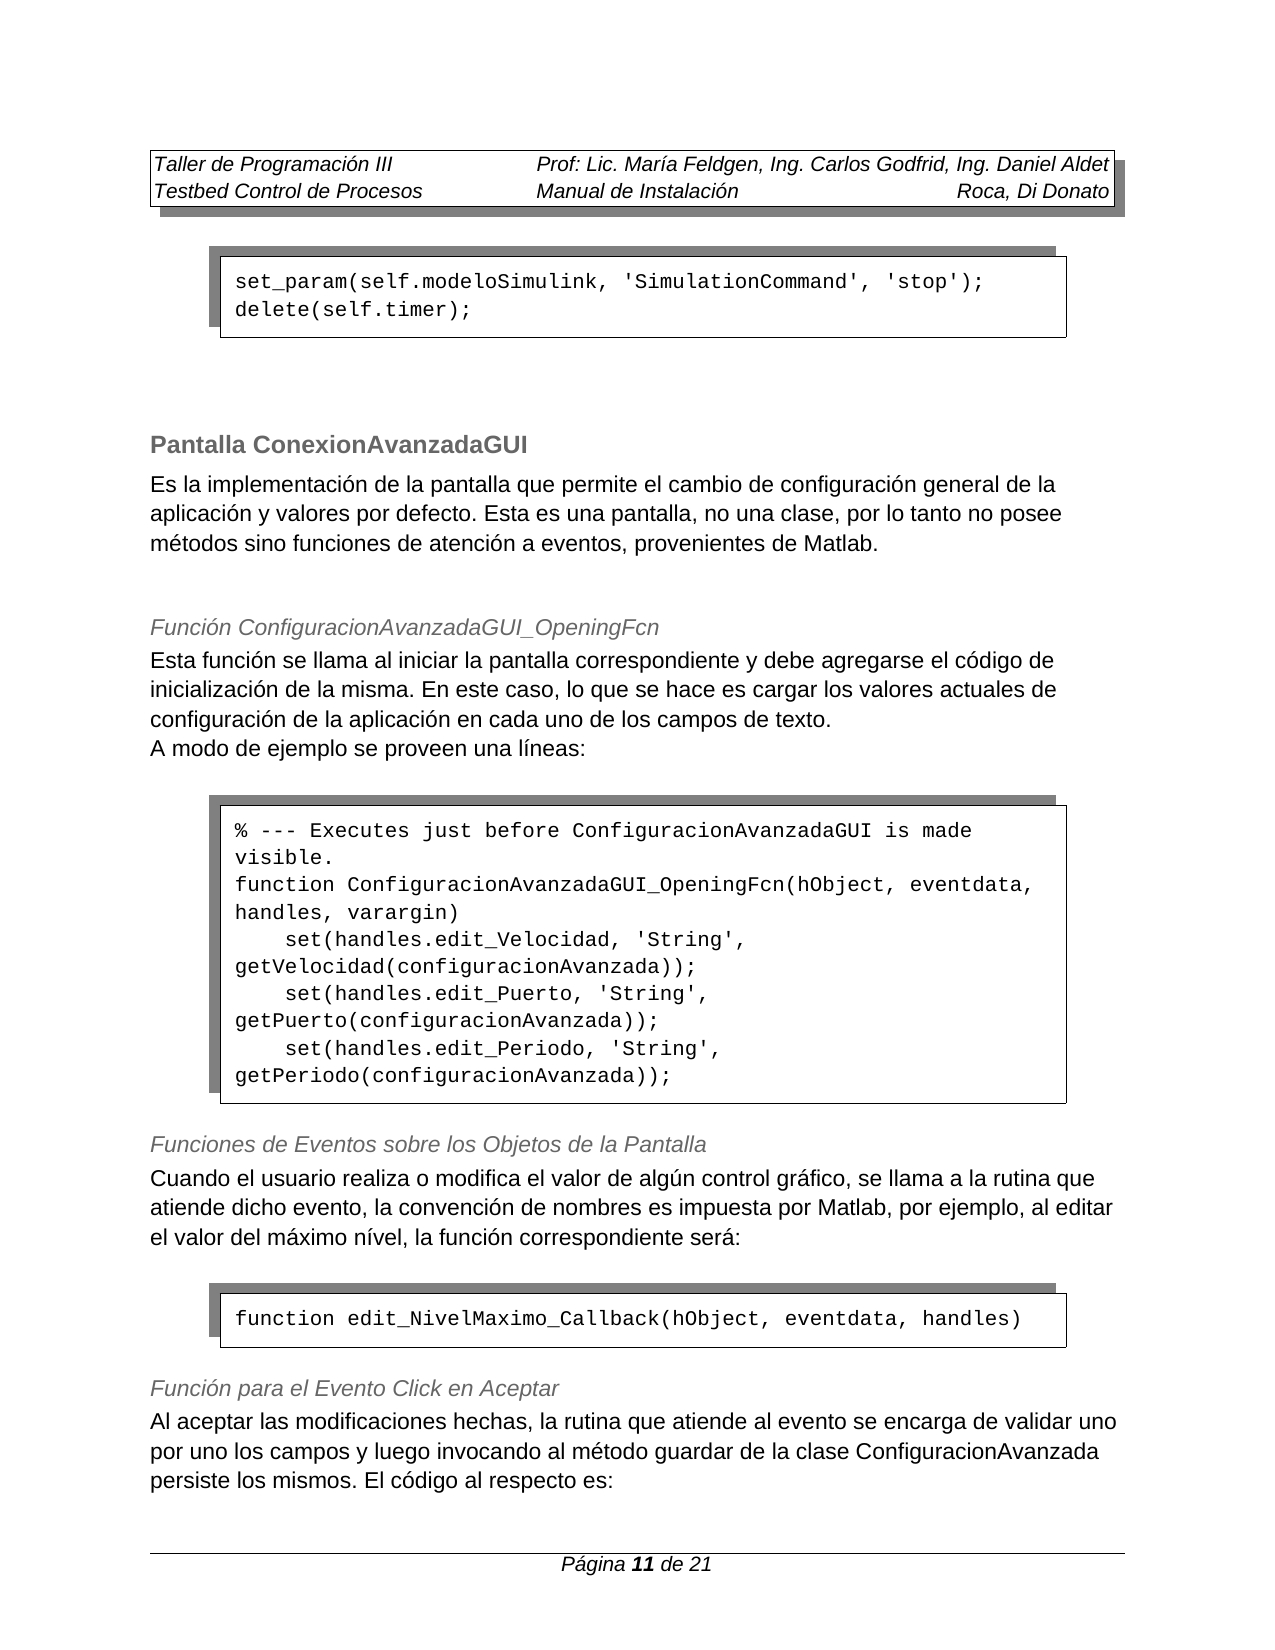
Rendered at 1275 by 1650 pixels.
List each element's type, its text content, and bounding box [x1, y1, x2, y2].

text set(handles.edit_Periodo, 'String', getPeriodo(configuracionAvanzada)); [221, 1023, 1066, 1103]
text Esta función se llama al iniciar la pantalla correspondiente y debe agregarse el código de inicialización de la misma. En este caso, lo que se hace es cargar los valores actuales de configuración de la aplicación en cada uno de los campos de texto. [150, 648, 1125, 732]
text % --- Executes just before ConfiguracionAvanzadaGUI is made visible. [221, 806, 1066, 859]
text function ConfiguracionAvanzadaGUI_OpeningFcn(hObject, eventdata, handles, varargin) [221, 859, 1066, 914]
text delete(self.timer); [221, 284, 1066, 337]
subtitle Función para el Evento Click en Aceptar [150, 1376, 1125, 1401]
text Es la implementación de la pantalla que permite el cambio de configuración general de la aplicación y valores por defecto. Esta es una pantalla, no una clase, por lo tanto no posee métodos sino funciones de atención a eventos, provenientes de Matlab. [150, 472, 1125, 556]
subtitle Función ConfiguracionAvanzadaGUI_OpeningFcn [150, 614, 1125, 640]
text Al aceptar las modificaciones hechas, la rutina que atiende al evento se encarga de validar uno por uno los campos y luego invocando al método guardar de la clase ConfiguracionAvanzada persiste los mismos. El código al respecto es: [150, 1409, 1125, 1493]
text set(handles.edit_Velocidad, 'String', getVelocidad(configuracionAvanzada)); [221, 914, 1066, 968]
text set_param(self.modeloSimulink, 'SimulationCommand', 'stop'); [221, 257, 1066, 284]
subtitle Pantalla ConexionAvanzadaGUI [150, 431, 1125, 459]
text A modo de ejemplo se proveen una líneas: [150, 736, 1125, 761]
text Cuando el usuario realiza o modifica el valor de algún control gráfico, se llama a la rutina que atiende dicho evento, la convención de nombres es impuesta por Matlab, por ejemplo, al editar el valor del máximo nível, la función correspondiente será: [150, 1165, 1125, 1250]
text set(handles.edit_Puerto, 'String', getPuerto(configuracionAvanzada)); [221, 968, 1066, 1023]
subtitle Funciones de Eventos sobre los Objetos de la Pantalla [150, 1132, 1125, 1157]
text function edit_NivelMaximo_Callback(hObject, eventdata, handles) [221, 1294, 1066, 1347]
